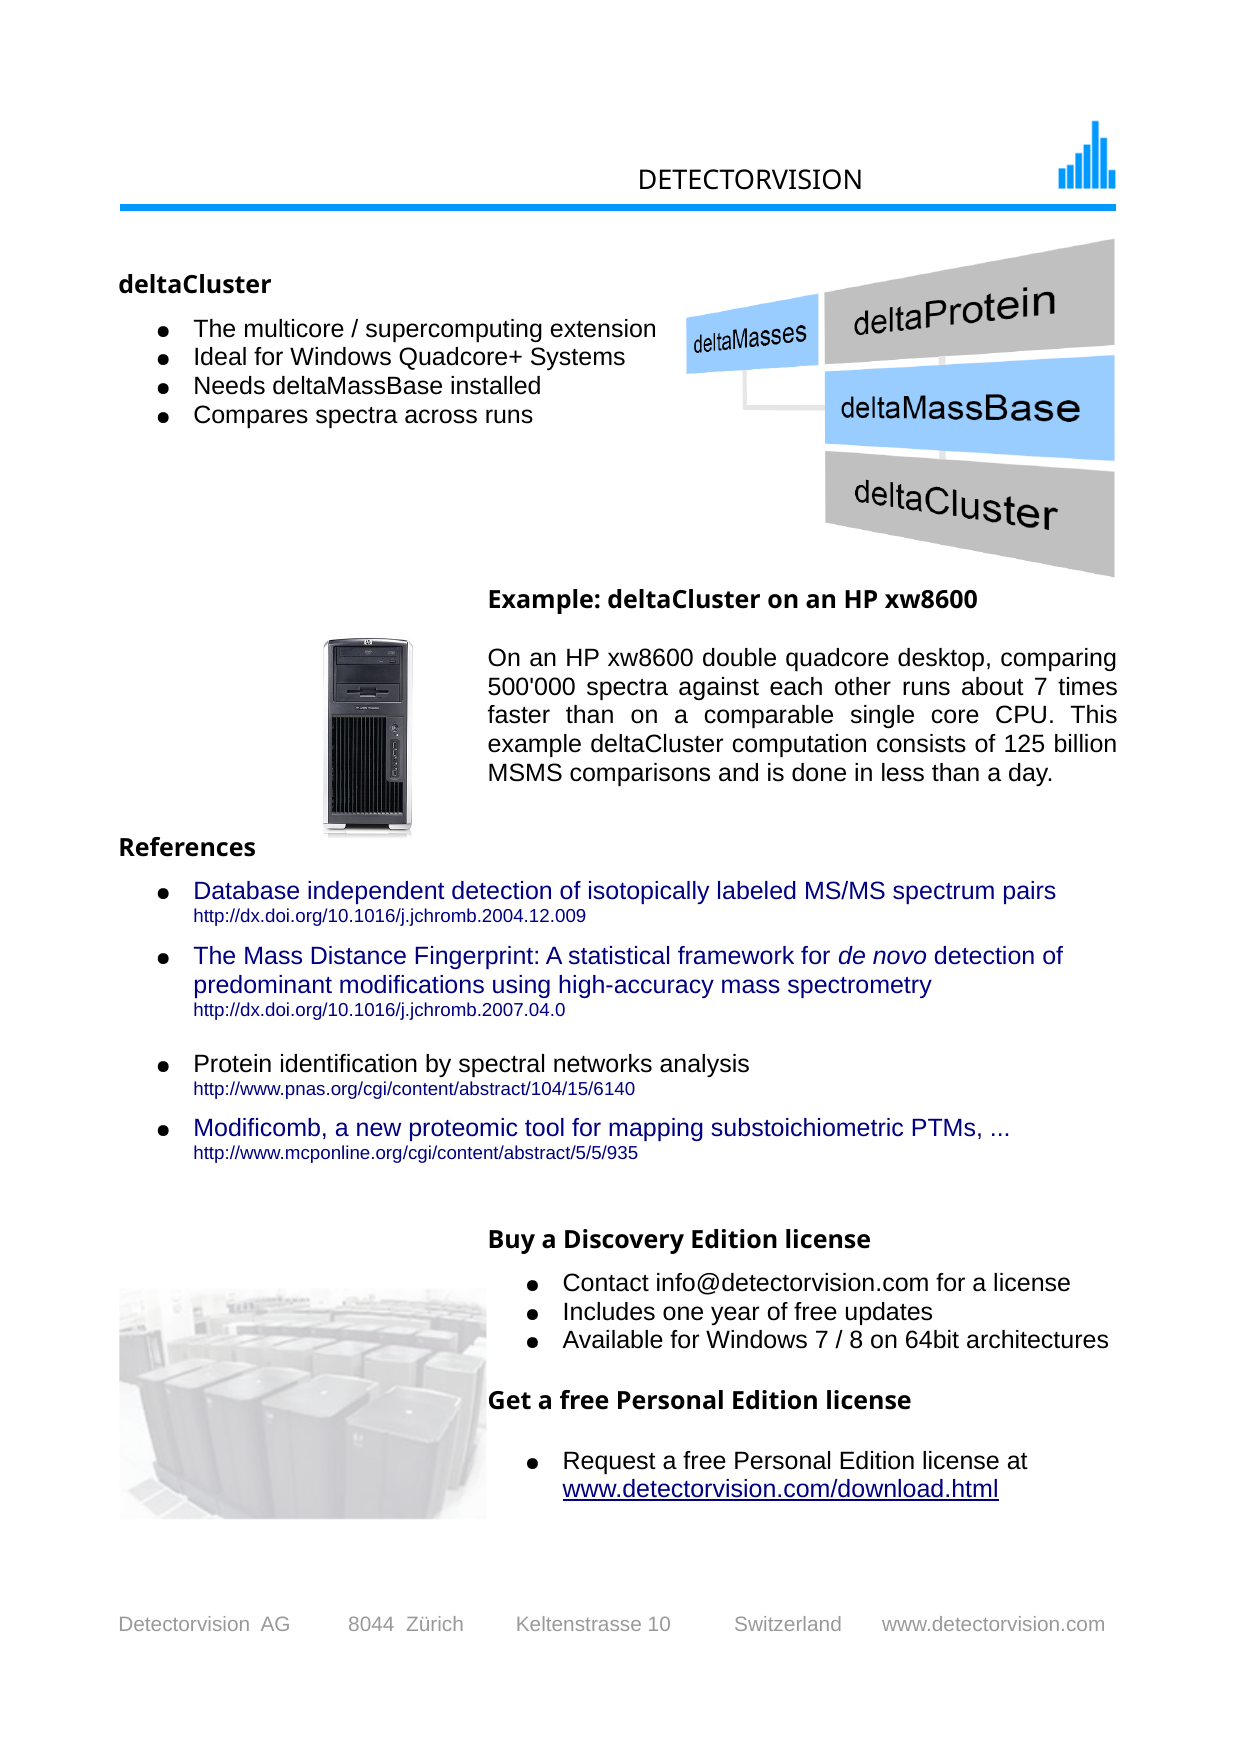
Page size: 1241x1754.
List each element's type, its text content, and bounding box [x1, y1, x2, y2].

text Example: deltaCluster on an HP xw8600 [487, 582, 1118, 616]
picture [685, 236, 1119, 579]
picture [1049, 96, 1139, 194]
list Modificomb, a new proteomic tool for mapping substoichiometric PTMs, ... http://www.mcponline.org/cgi/content/abstract/5/5/935 [156, 1113, 1118, 1164]
text References [118, 830, 1118, 864]
list Ideal for Windows Quadcore+ Systems [156, 342, 685, 371]
list Needs deltaMassBase installed [156, 371, 685, 400]
picture [120, 204, 1116, 211]
list Request a free Personal Edition license at www.detectorvision.com/download.html [568, 1446, 1118, 1503]
list The multicore / supercomputing extension [156, 313, 685, 342]
list Available for Windows 7 / 8 on 64bit architectures [568, 1325, 1118, 1354]
text deltaCluster [118, 267, 685, 301]
list Contact info@detectorvision.com for a license [568, 1268, 1118, 1297]
picture [261, 632, 474, 844]
list Compares spectra across runs [156, 400, 685, 428]
list Protein identification by spectral networks analysis http://www.pnas.org/cgi/content/abstract/104/15/6140 [156, 1049, 1118, 1099]
picture [119, 1245, 568, 1535]
list The Mass Distance Fingerprint: A statistical framework for de novo detection of predominant modifications using high-accuracy mass spectrometry http://dx.doi.org/10.1016/j.jchromb.2007.04.0 [156, 941, 1118, 1020]
text Buy a Discovery Edition license [487, 1221, 1118, 1255]
text Get a free Personal Edition license [568, 1383, 1118, 1417]
list http://dx.doi.org/10.1016/j.jchromb.2004.12.009 [156, 905, 1118, 927]
list Includes one year of free updates [568, 1297, 1118, 1325]
text On an HP xw8600 double quadcore desktop, comparing 500'000 spectra against each other runs about 7 times faster than on a comparable single core CPU. This example deltaCluster computation consists of 125 billion MSMS comparisons and is done in less than a day. [487, 643, 1118, 787]
list Database independent detection of isotopically labeled MS/MS spectrum pairs [156, 876, 1118, 905]
